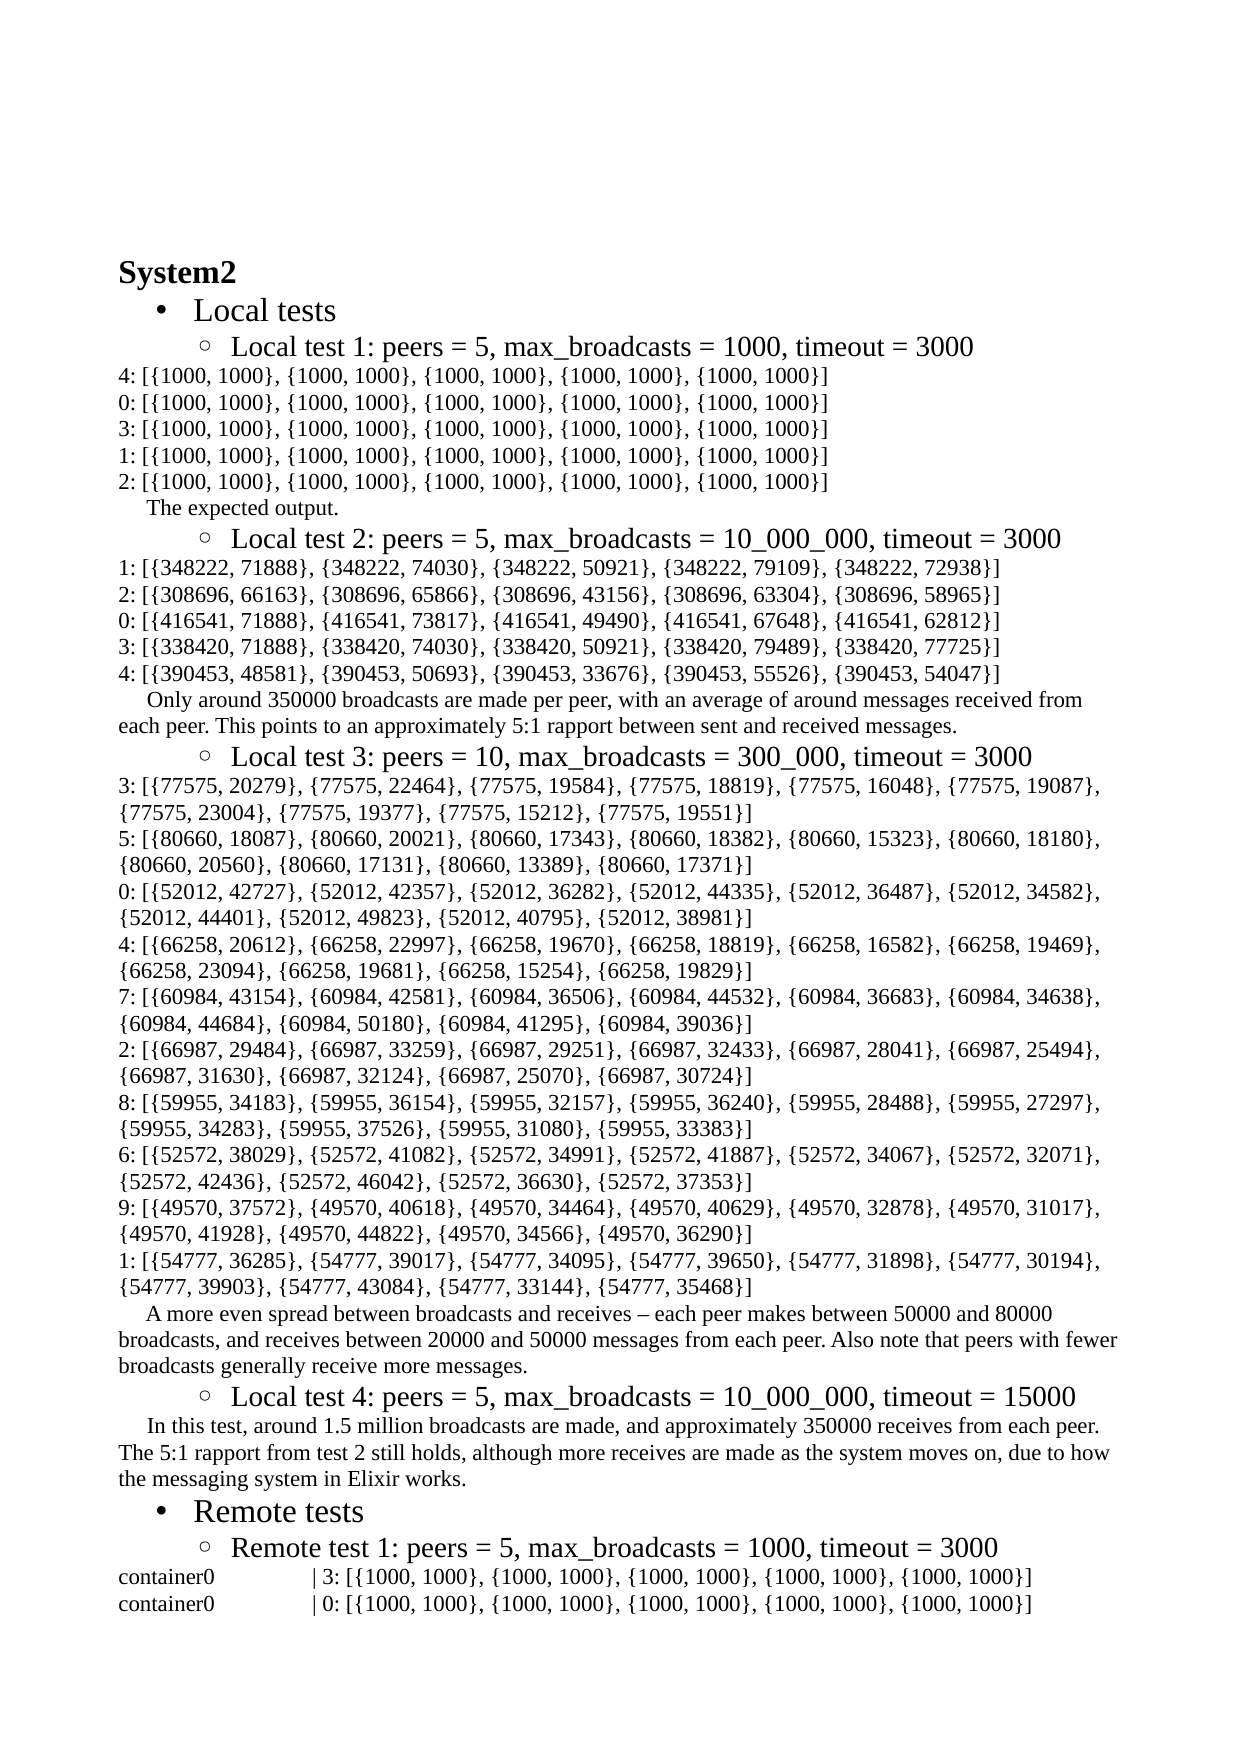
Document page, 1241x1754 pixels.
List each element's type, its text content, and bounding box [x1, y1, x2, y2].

text 2: [{66987, 29484}, {66987, 33259}, {66987, 29251}, {66987, 32433}, {66987, 28041}, {66987, 25494}, {66987, 31630}, {66987, 32124}, {66987, 25070}, {66987, 30724}] [118, 1036, 1122, 1089]
list Local tests [156, 291, 1122, 329]
text 3: [{77575, 20279}, {77575, 22464}, {77575, 19584}, {77575, 18819}, {77575, 16048}, {77575, 19087}, {77575, 23004}, {77575, 19377}, {77575, 15212}, {77575, 19551}] [118, 772, 1122, 825]
text 2: [{1000, 1000}, {1000, 1000}, {1000, 1000}, {1000, 1000}, {1000, 1000}] [118, 468, 1122, 494]
text 4: [{66258, 20612}, {66258, 22997}, {66258, 19670}, {66258, 18819}, {66258, 16582}, {66258, 19469}, {66258, 23094}, {66258, 19681}, {66258, 15254}, {66258, 19829}] [118, 931, 1122, 983]
text 0: [{1000, 1000}, {1000, 1000}, {1000, 1000}, {1000, 1000}, {1000, 1000}] [118, 389, 1122, 415]
text 6: [{52572, 38029}, {52572, 41082}, {52572, 34991}, {52572, 41887}, {52572, 34067}, {52572, 32071}, {52572, 42436}, {52572, 46042}, {52572, 36630}, {52572, 37353}] [118, 1141, 1122, 1194]
text 5: [{80660, 18087}, {80660, 20021}, {80660, 17343}, {80660, 18382}, {80660, 15323}, {80660, 18180}, {80660, 20560}, {80660, 17131}, {80660, 13389}, {80660, 17371}] [118, 825, 1122, 878]
text 1: [{54777, 36285}, {54777, 39017}, {54777, 34095}, {54777, 39650}, {54777, 31898}, {54777, 30194}, {54777, 39903}, {54777, 43084}, {54777, 33144}, {54777, 35468}] [118, 1247, 1122, 1299]
text 0: [{416541, 71888}, {416541, 73817}, {416541, 49490}, {416541, 67648}, {416541, 62812}] [118, 607, 1122, 633]
text The expected output. [118, 494, 1122, 521]
text Only around 350000 broadcasts are made per peer, with an average of around messages received from each peer. This points to an approximately 5:1 rapport between sent and received messages. [118, 686, 1122, 739]
text 1: [{1000, 1000}, {1000, 1000}, {1000, 1000}, {1000, 1000}, {1000, 1000}] [118, 442, 1122, 468]
text 4: [{390453, 48581}, {390453, 50693}, {390453, 33676}, {390453, 55526}, {390453, 54047}] [118, 660, 1122, 686]
text System2 [118, 252, 1122, 291]
text 2: [{308696, 66163}, {308696, 65866}, {308696, 43156}, {308696, 63304}, {308696, 58965}] [118, 581, 1122, 607]
text 7: [{60984, 43154}, {60984, 42581}, {60984, 36506}, {60984, 44532}, {60984, 36683}, {60984, 34638}, {60984, 44684}, {60984, 50180}, {60984, 41295}, {60984, 39036}] [118, 983, 1122, 1036]
text In this test, around 1.5 million broadcasts are made, and approximately 350000 receives from each peer. The 5:1 rapport from test 2 still holds, although more receives are made as the system moves on, due to how the messaging system in Elixir works. [118, 1412, 1122, 1491]
list Local test 3: peers = 10, max_broadcasts = 300_000, timeout = 3000 [193, 739, 1122, 772]
text container0 | 0: [{1000, 1000}, {1000, 1000}, {1000, 1000}, {1000, 1000}, {1000, 1000}] [118, 1590, 1122, 1616]
list Local test 2: peers = 5, max_broadcasts = 10_000_000, timeout = 3000 [193, 521, 1122, 554]
text 8: [{59955, 34183}, {59955, 36154}, {59955, 32157}, {59955, 36240}, {59955, 28488}, {59955, 27297}, {59955, 34283}, {59955, 37526}, {59955, 31080}, {59955, 33383}] [118, 1089, 1122, 1141]
text container0 | 3: [{1000, 1000}, {1000, 1000}, {1000, 1000}, {1000, 1000}, {1000, 1000}] [118, 1563, 1122, 1590]
list Remote tests [156, 1491, 1122, 1530]
text 3: [{338420, 71888}, {338420, 74030}, {338420, 50921}, {338420, 79489}, {338420, 77725}] [118, 633, 1122, 660]
text 9: [{49570, 37572}, {49570, 40618}, {49570, 34464}, {49570, 40629}, {49570, 32878}, {49570, 31017}, {49570, 41928}, {49570, 44822}, {49570, 34566}, {49570, 36290}] [118, 1194, 1122, 1247]
list Remote test 1: peers = 5, max_broadcasts = 1000, timeout = 3000 [193, 1530, 1122, 1563]
text 1: [{348222, 71888}, {348222, 74030}, {348222, 50921}, {348222, 79109}, {348222, 72938}] [118, 554, 1122, 581]
text 0: [{52012, 42727}, {52012, 42357}, {52012, 36282}, {52012, 44335}, {52012, 36487}, {52012, 34582}, {52012, 44401}, {52012, 49823}, {52012, 40795}, {52012, 38981}] [118, 878, 1122, 931]
text 4: [{1000, 1000}, {1000, 1000}, {1000, 1000}, {1000, 1000}, {1000, 1000}] [118, 363, 1122, 389]
text 3: [{1000, 1000}, {1000, 1000}, {1000, 1000}, {1000, 1000}, {1000, 1000}] [118, 415, 1122, 442]
text A more even spread between broadcasts and receives – each peer makes between 50000 and 80000 broadcasts, and receives between 20000 and 50000 messages from each peer. Also note that peers with fewer broadcasts generally receive more messages. [118, 1299, 1122, 1379]
list Local test 4: peers = 5, max_broadcasts = 10_000_000, timeout = 15000 [193, 1379, 1122, 1412]
list Local test 1: peers = 5, max_broadcasts = 1000, timeout = 3000 [193, 329, 1122, 363]
